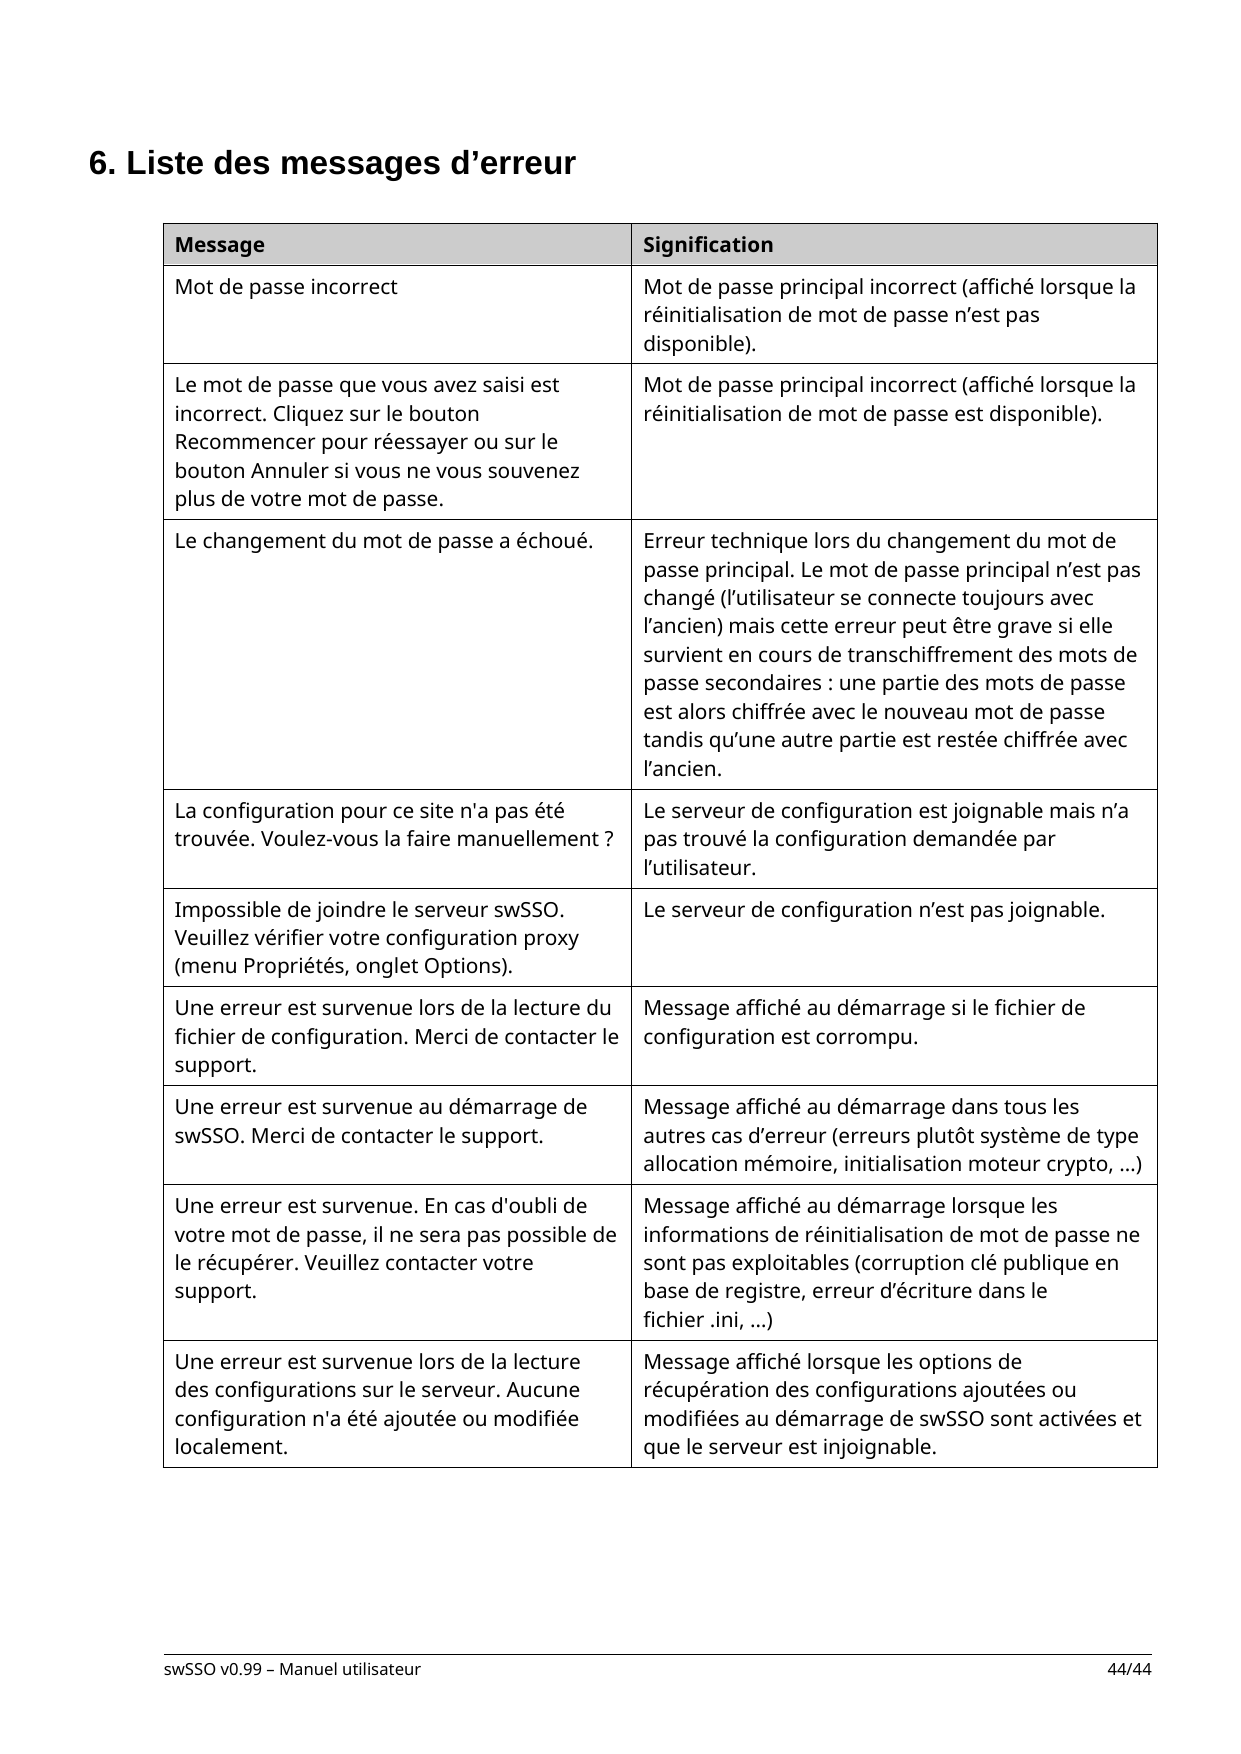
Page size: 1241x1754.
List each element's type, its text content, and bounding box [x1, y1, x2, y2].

table_cell Le serveur de configuration est joignable mais n’a pas trouvé la configuration demandée par l’utilisateur. [632, 790, 1157, 887]
table_cell Message affiché au démarrage lorsque les informations de réinitialisation de mot de passe ne sont pas exploitables (corruption clé publique en base de registre, erreur d’écriture dans le fichier .ini, …) [632, 1185, 1157, 1340]
table_header Message [164, 224, 631, 264]
table_cell Erreur technique lors du changement du mot de passe principal. Le mot de passe principal n’est pas changé (l’utilisateur se connecte toujours avec l’ancien) mais cette erreur peut être grave si elle survient en cours de transchiffrement des mots de passe secondaires : une partie des mots de passe est alors chiffrée avec le nouveau mot de passe tandis qu’une autre partie est restée chiffrée avec l’ancien. [632, 520, 1157, 788]
table_cell Message affiché lorsque les options de récupération des configurations ajoutées ou modifiées au démarrage de swSSO sont activées et que le serveur est injoignable. [632, 1341, 1157, 1467]
table_cell Une erreur est survenue lors de la lecture du fichier de configuration. Merci de contacter le support. [164, 987, 631, 1085]
table_cell Impossible de joindre le serveur swSSO. Veuillez vérifier votre configuration proxy (menu Propriétés, onglet Options). [164, 889, 631, 986]
table_cell Message affiché au démarrage si le fichier de configuration est corrompu. [632, 987, 1157, 1085]
table_cell Mot de passe incorrect [164, 266, 631, 363]
table_cell Mot de passe principal incorrect (affiché lorsque la réinitialisation de mot de passe est disponible). [632, 364, 1157, 519]
table_cell Message affiché au démarrage dans tous les autres cas d’erreur (erreurs plutôt système de type allocation mémoire, initialisation moteur crypto, …) [632, 1086, 1157, 1184]
subtitle Liste des messages d’erreur [89, 143, 1152, 182]
table_cell Le mot de passe que vous avez saisi est incorrect. Cliquez sur le bouton Recommencer pour réessayer ou sur le bouton Annuler si vous ne vous souvenez plus de votre mot de passe. [164, 364, 631, 519]
table_header Signification [632, 224, 1157, 264]
table_cell Mot de passe principal incorrect (affiché lorsque la réinitialisation de mot de passe n’est pas disponible). [632, 266, 1157, 363]
table_cell Une erreur est survenue lors de la lecture des configurations sur le serveur. Aucune configuration n'a été ajoutée ou modifiée localement. [164, 1341, 631, 1467]
table_cell La configuration pour ce site n'a pas été trouvée. Voulez-vous la faire manuellement ? [164, 790, 631, 887]
table_cell Une erreur est survenue au démarrage de swSSO. Merci de contacter le support. [164, 1086, 631, 1184]
table_cell Le changement du mot de passe a échoué. [164, 520, 631, 788]
table_cell Une erreur est survenue. En cas d'oubli de votre mot de passe, il ne sera pas possible de le récupérer. Veuillez contacter votre support. [164, 1185, 631, 1340]
table_cell Le serveur de configuration n’est pas joignable. [632, 889, 1157, 986]
